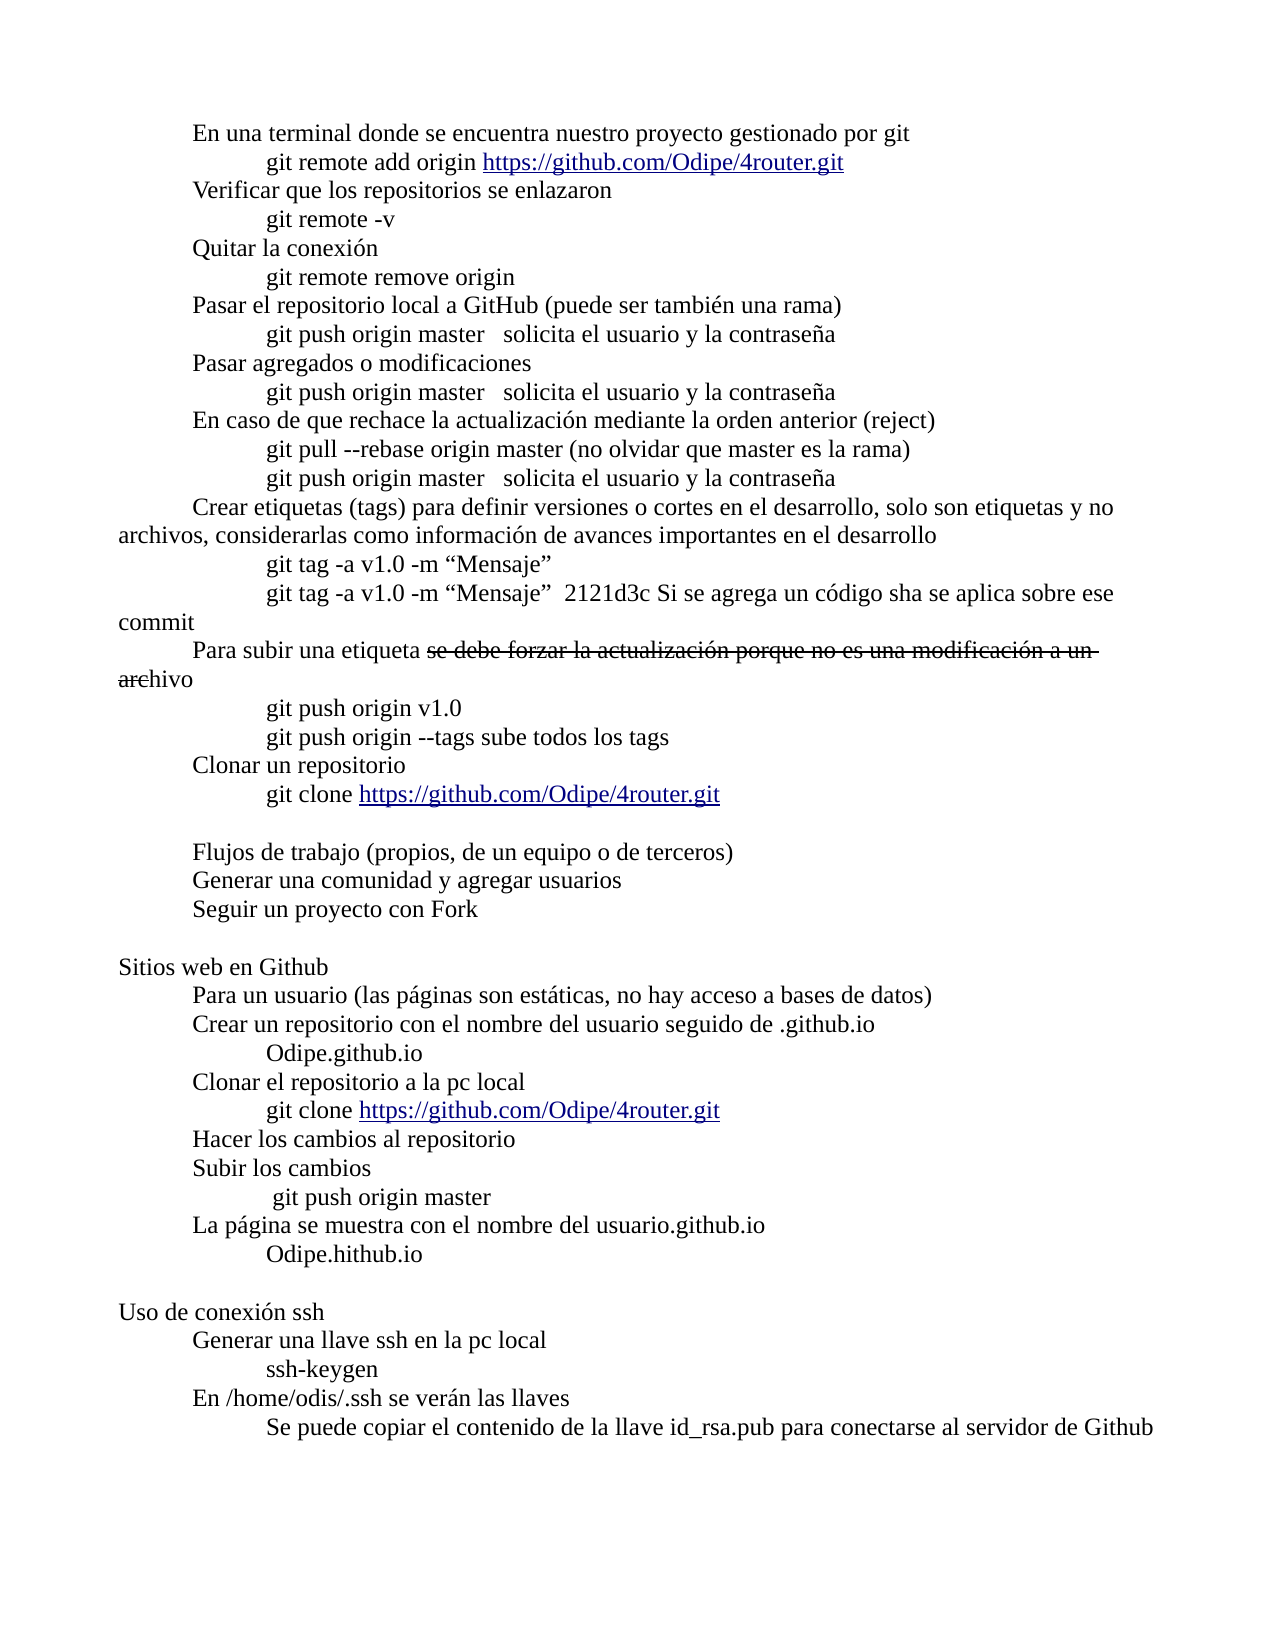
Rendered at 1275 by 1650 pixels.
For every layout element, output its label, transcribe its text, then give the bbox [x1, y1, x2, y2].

text Odipe.hithub.io [118, 1239, 1157, 1268]
text Crear un repositorio con el nombre del usuario seguido de .github.io [118, 1009, 1157, 1038]
text Verificar que los repositorios se enlazaron [118, 176, 1157, 204]
text Crear etiquetas (tags) para definir versiones o cortes en el desarrollo, solo son etiquetas y no archivos, considerarlas como información de avances importantes en el desarrollo [118, 492, 1157, 549]
text ssh-keygen [118, 1354, 1157, 1383]
text git push origin --tags sube todos los tags [118, 722, 1157, 751]
text En caso de que rechace la actualización mediante la orden anterior (reject) [118, 406, 1157, 434]
text Flujos de trabajo (propios, de un equipo o de terceros) [118, 837, 1157, 866]
text Quitar la conexión [118, 233, 1157, 262]
text Para subir una etiqueta se debe forzar la actualización porque no es una modificación a un archivo [118, 636, 1157, 693]
text git push origin v1.0 [118, 693, 1157, 722]
text Pasar el repositorio local a GitHub (puede ser también una rama) [118, 291, 1157, 319]
text Seguir un proyecto con Fork [118, 894, 1157, 923]
text git remote add origin https://github.com/Odipe/4router.git [118, 147, 1157, 176]
text Subir los cambios [118, 1153, 1157, 1182]
text Hacer los cambios al repositorio [118, 1124, 1157, 1153]
text Odipe.github.io [118, 1038, 1157, 1067]
text Uso de conexión ssh [118, 1297, 1157, 1326]
text Generar una comunidad y agregar usuarios [118, 866, 1157, 894]
text git push origin master solicita el usuario y la contraseña [118, 319, 1157, 348]
text Se puede copiar el contenido de la llave id_rsa.pub para conectarse al servidor de Github [118, 1412, 1157, 1441]
text git push origin master solicita el usuario y la contraseña [118, 377, 1157, 406]
text Generar una llave ssh en la pc local [118, 1326, 1157, 1354]
text Sitios web en Github [118, 952, 1157, 981]
text En /home/odis/.ssh se verán las llaves [118, 1383, 1157, 1412]
text git tag -a v1.0 -m “Mensaje” [118, 549, 1157, 578]
text Para un usuario (las páginas son estáticas, no hay acceso a bases de datos) [118, 981, 1157, 1009]
text git pull --rebase origin master (no olvidar que master es la rama) [118, 434, 1157, 463]
text Clonar el repositorio a la pc local [118, 1067, 1157, 1096]
text git push origin master solicita el usuario y la contraseña [118, 463, 1157, 492]
text La página se muestra con el nombre del usuario.github.io [118, 1211, 1157, 1239]
text Clonar un repositorio [118, 751, 1157, 779]
text git push origin master [118, 1182, 1157, 1211]
text En una terminal donde se encuentra nuestro proyecto gestionado por git [118, 118, 1157, 147]
text git remote remove origin [118, 262, 1157, 291]
text git clone https://github.com/Odipe/4router.git [118, 779, 1157, 808]
text git remote -v [118, 204, 1157, 233]
text git clone https://github.com/Odipe/4router.git [118, 1096, 1157, 1124]
text git tag -a v1.0 -m “Mensaje” 2121d3c Si se agrega un código sha se aplica sobre ese commit [118, 578, 1157, 636]
text Pasar agregados o modificaciones [118, 348, 1157, 377]
